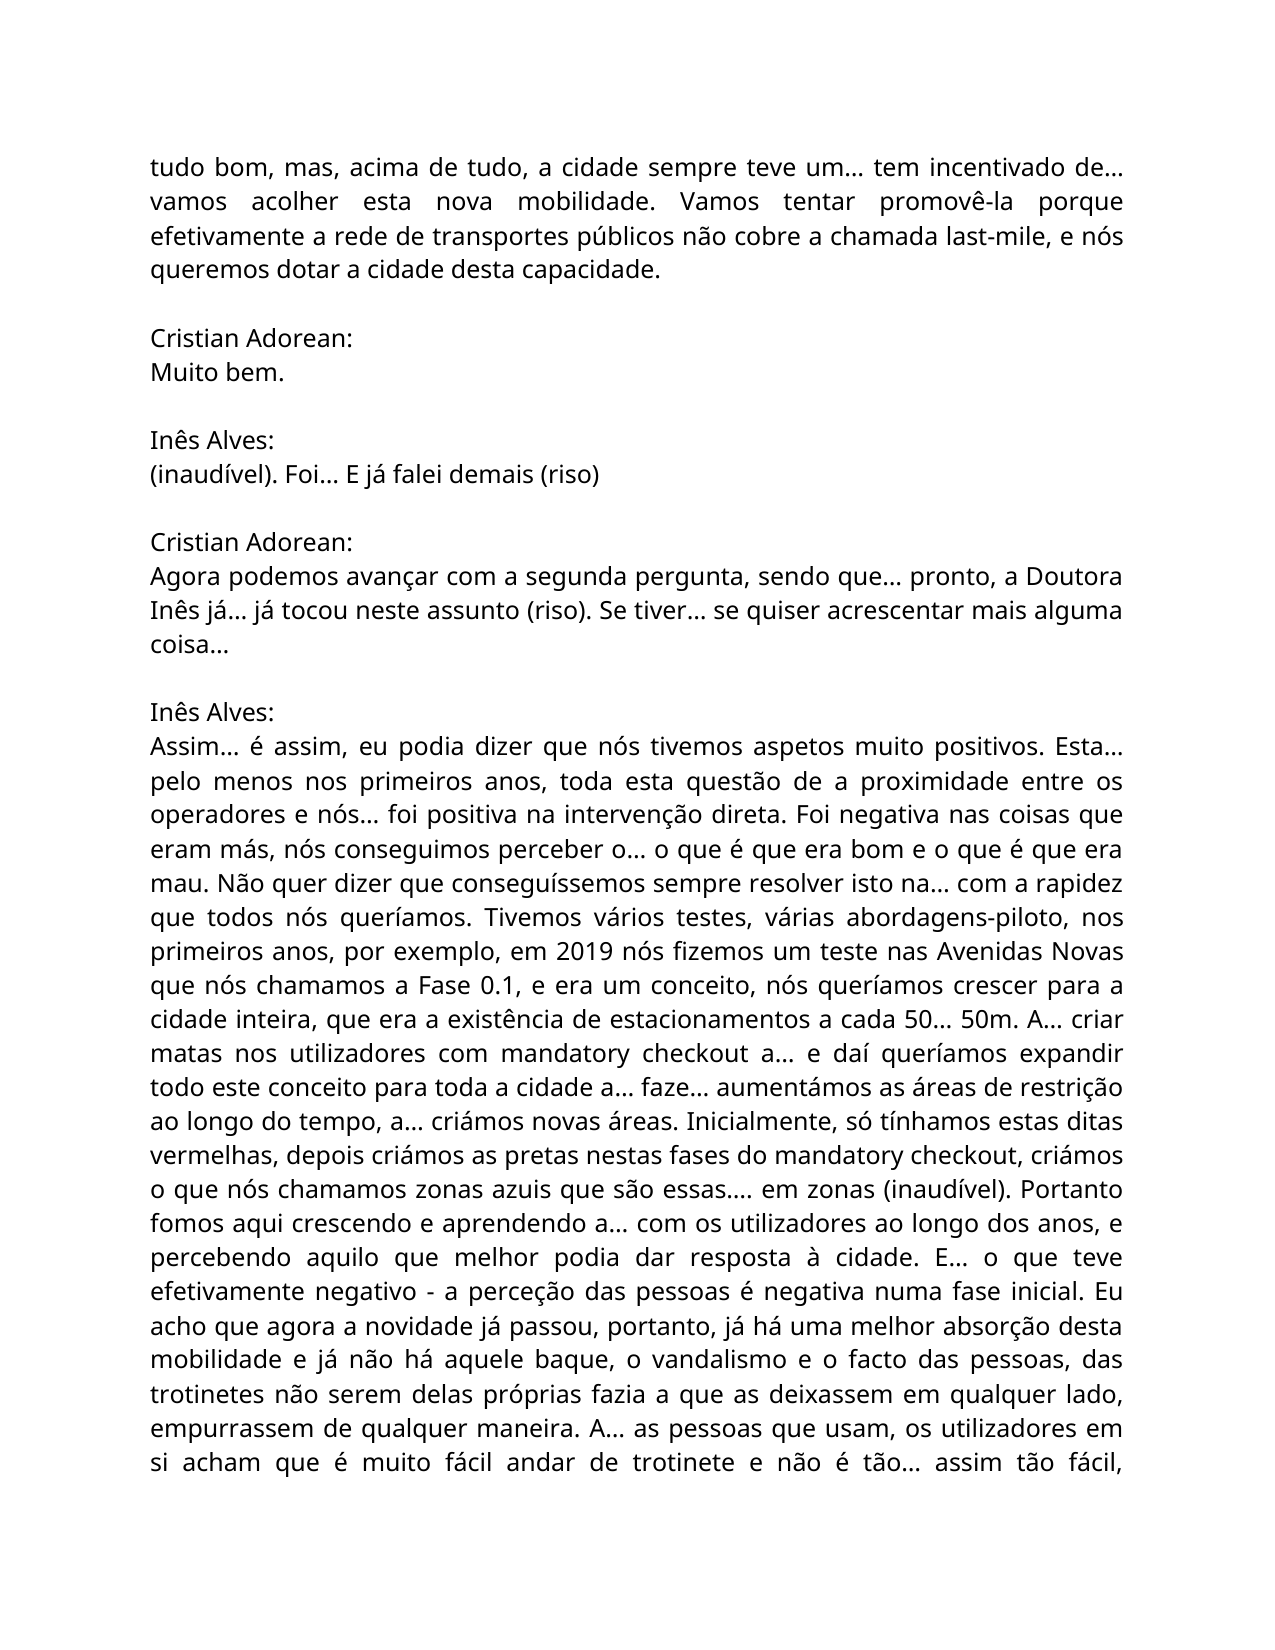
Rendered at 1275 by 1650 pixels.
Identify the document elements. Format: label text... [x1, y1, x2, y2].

text Inês Alves: [150, 422, 1125, 457]
text Cristian Adorean: [150, 320, 1125, 354]
text tudo bom, mas, acima de tudo, a cidade sempre teve um… tem incentivado de… vamos acolher esta nova mobilidade. Vamos tentar promovê-la porque efetivamente a rede de transportes públicos não cobre a chamada last-mile, e nós queremos dotar a cidade desta capacidade. [150, 150, 1125, 286]
text Cristian Adorean: [150, 525, 1125, 559]
text Inês Alves: [150, 695, 1125, 729]
text Muito bem. [150, 354, 1125, 388]
text (inaudível). Foi… E já falei demais (riso) [150, 457, 1125, 491]
text Assim… é assim, eu podia dizer que nós tivemos aspetos muito positivos. Esta… pelo menos nos primeiros anos, toda esta questão de a proximidade entre os operadores e nós… foi positiva na intervenção direta. Foi negativa nas coisas que eram más, nós conseguimos perceber o… o que é que era bom e o que é que era mau. Não quer dizer que conseguíssemos sempre resolver isto na… com a rapidez que todos nós queríamos. Tivemos vários testes, várias abordagens-piloto, nos primeiros anos, por exemplo, em 2019 nós fizemos um teste nas Avenidas Novas que nós chamamos a Fase 0.1, e era um conceito, nós queríamos crescer para a cidade inteira, que era a existência de estacionamentos a cada 50… 50m. A… criar matas nos utilizadores com mandatory checkout a… e daí queríamos expandir todo este conceito para toda a cidade a… faze… aumentámos as áreas de restrição ao longo do tempo, a… criámos novas áreas. Inicialmente, só tínhamos estas ditas vermelhas, depois criámos as pretas nestas fases do mandatory checkout, criámos o que nós chamamos zonas azuis que são essas…. em zonas (inaudível). Portanto fomos aqui crescendo e aprendendo a… com os utilizadores ao longo dos anos, e percebendo aquilo que melhor podia dar resposta à cidade. E… o que teve efetivamente negativo - a perceção das pessoas é negativa numa fase inicial. Eu acho que agora a novidade já passou, portanto, já há uma melhor absorção desta mobilidade e já não há aquele baque, o vandalismo e o facto das pessoas, das trotinetes não serem delas próprias fazia a que as deixassem em qualquer lado, empurrassem de qualquer maneira. A… as pessoas que usam, os utilizadores em si acham que é muito fácil andar de trotinete e não é tão… assim tão fácil, [150, 729, 1125, 1478]
text Agora podemos avançar com a segunda pergunta, sendo que… pronto, a Doutora Inês já… já tocou neste assunto (riso). Se tiver… se quiser acrescentar mais alguma coisa… [150, 559, 1125, 661]
